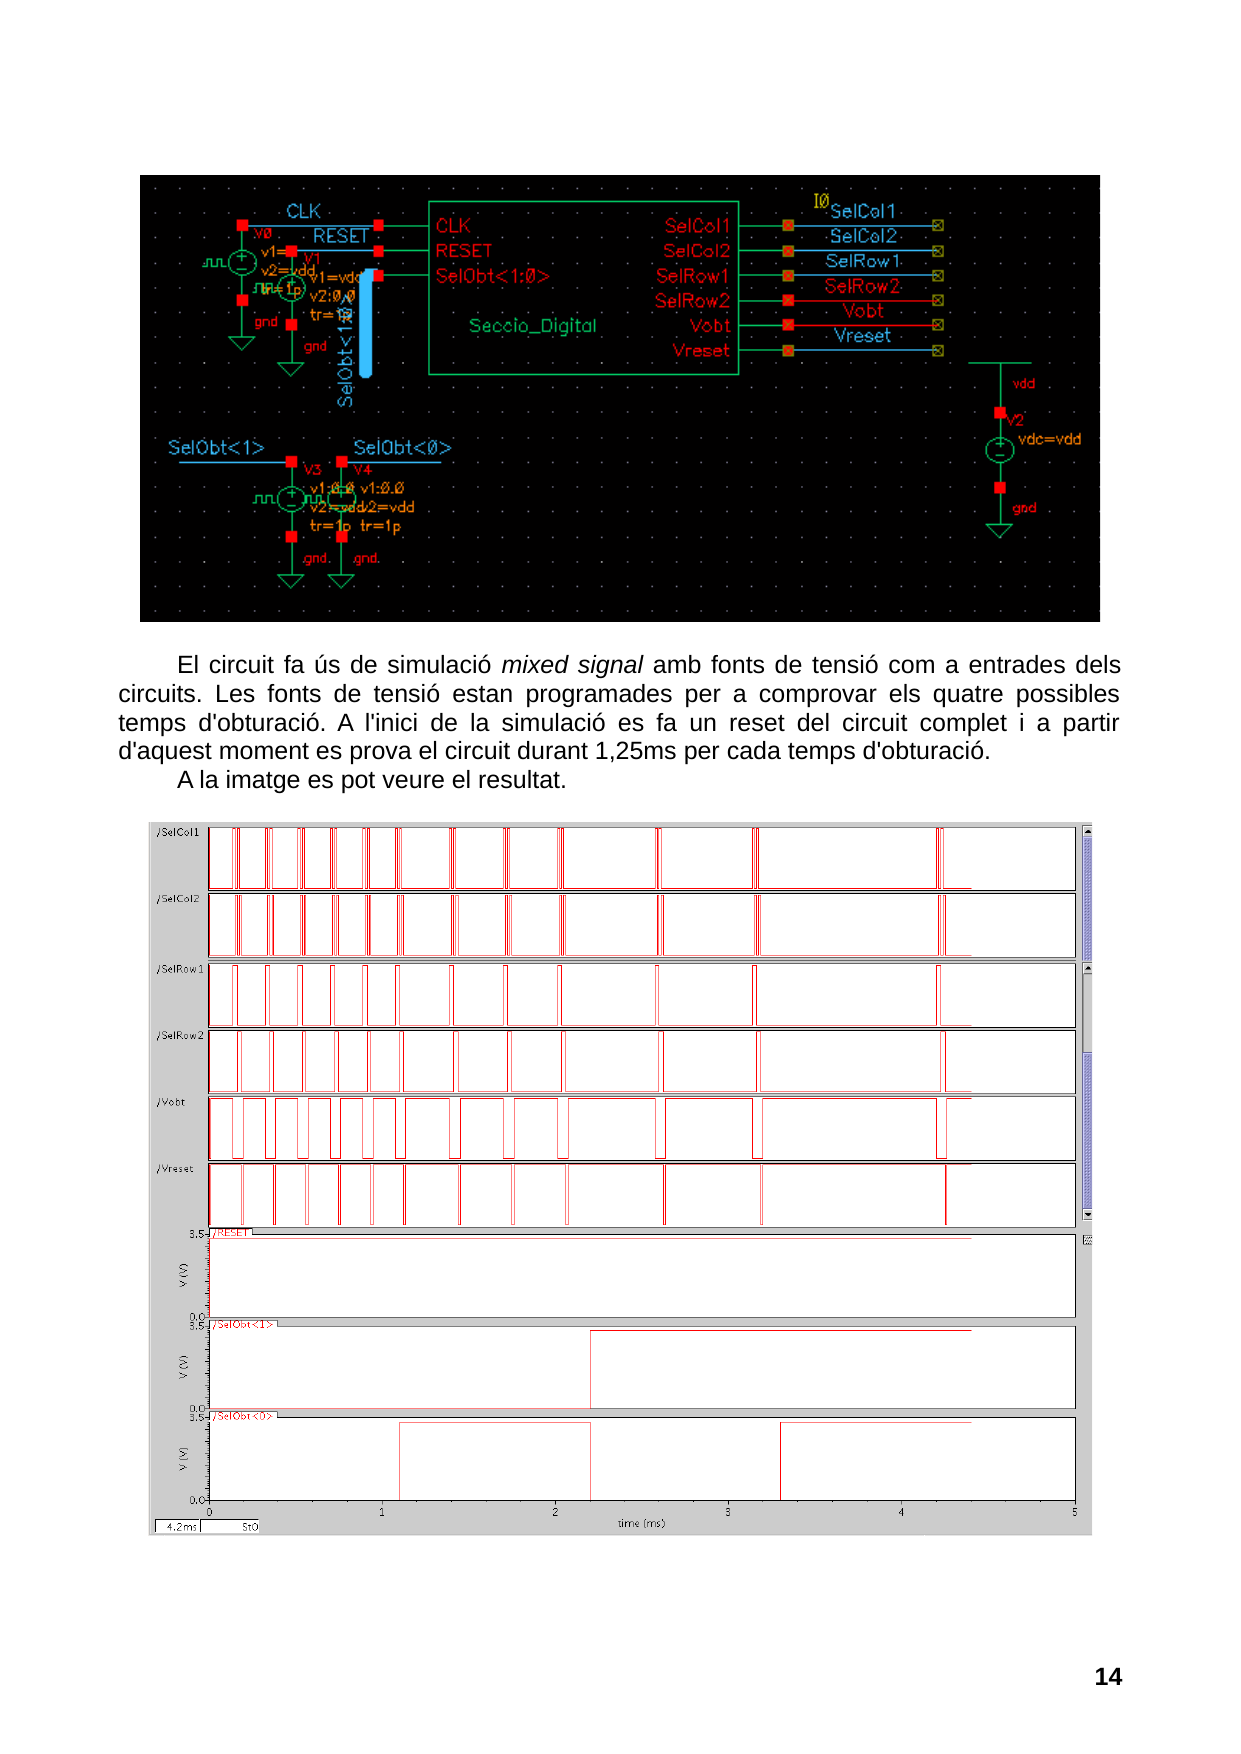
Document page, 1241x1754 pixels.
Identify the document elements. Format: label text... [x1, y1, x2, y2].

text A la imatge es pot veure el resultat. [118, 765, 1122, 794]
text El circuit fa ús de simulació mixed signal amb fonts de tensió com a entrades dels circuits. Les fonts de tensió estan programades per a comprovar els quatre possibles temps d'obturació. A l'inici de la simulació es fa un reset del circuit complet i a partir d'aquest moment es prova el circuit durant 1,25ms per cada temps d'obturació. [118, 650, 1122, 765]
picture [148, 822, 1093, 1536]
picture [140, 175, 1101, 622]
